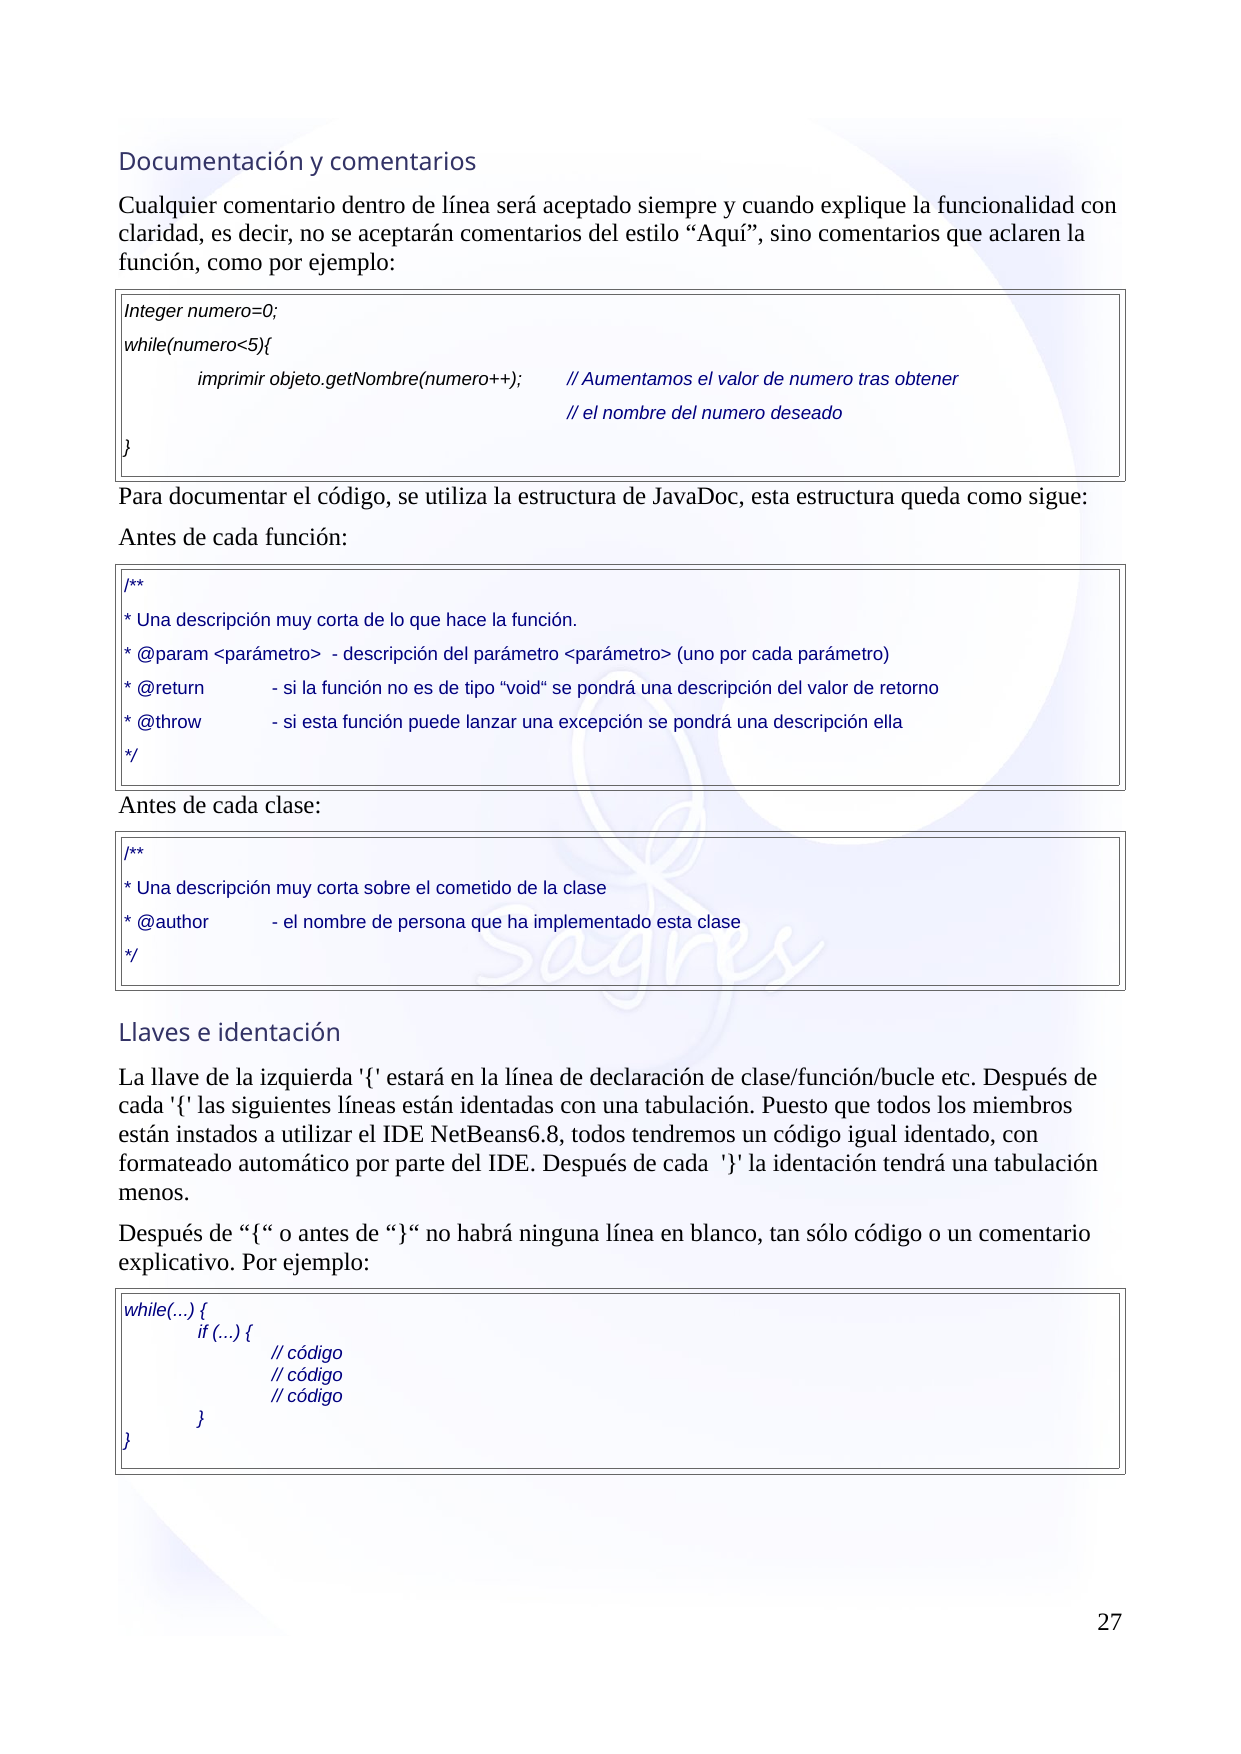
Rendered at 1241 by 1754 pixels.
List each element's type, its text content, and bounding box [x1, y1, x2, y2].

picture [118, 551, 1122, 564]
picture [118, 1205, 1122, 1218]
text Cualquier comentario dentro de línea será aceptado siempre y cuando explique la funcionalidad con claridad, es decir, no se aceptarán comentarios del estilo “Aquí”, sino comentarios que aclaren la función, como por ejemplo: [118, 190, 1122, 276]
picture [118, 118, 1122, 143]
picture [118, 991, 1122, 1015]
text Para documentar el código, se utiliza la estructura de JavaDoc, esta estructura queda como sigue: [118, 482, 1122, 510]
picture [118, 276, 1122, 289]
picture [118, 1275, 1122, 1288]
picture [118, 177, 1122, 190]
subtitle Llaves e identación [118, 1015, 1122, 1049]
text Antes de cada clase: [118, 791, 1122, 819]
table_header while(...) { if (...) { // código // código // código } } [118, 1289, 1122, 1468]
subtitle Documentación y comentarios [118, 143, 1122, 177]
table_header /** * Una descripción muy corta de lo que hace la función. * @param <parámetro> - descripción del parámetro <parámetro> (uno por cada parámetro) * @return - si la función no es de tipo “void“ se pondrá una descripción del valor de retorno * @throw - si esta función puede lanzar una excepción se pondrá una descripción ella */ [118, 565, 1122, 785]
table_header /** * Una descripción muy corta sobre el cometido de la clase * @author - el nombre de persona que ha implementado esta clase */ [118, 832, 1122, 984]
picture [118, 785, 1122, 790]
table_header Integer numero=0; while(numero<5){ imprimir objeto.getNombre(numero++); // Aumentamos el valor de numero tras obtener // el nombre del numero deseado } [118, 290, 1122, 476]
picture [118, 1049, 1122, 1062]
picture [118, 984, 1122, 990]
picture [118, 1475, 1122, 1636]
picture [118, 510, 1122, 522]
picture [118, 1468, 1122, 1474]
picture [118, 819, 1122, 831]
text Antes de cada función: [118, 522, 1122, 551]
text Después de “{“ o antes de “}“ no habrá ninguna línea en blanco, tan sólo código o un comentario explicativo. Por ejemplo: [118, 1218, 1122, 1275]
text La llave de la izquierda '{' estará en la línea de declaración de clase/función/bucle etc. Después de cada '{' las siguientes líneas están identadas con una tabulación. Puesto que todos los miembros están instados a utilizar el IDE NetBeans6.8, todos tendremos un código igual identado, con formateado automático por parte del IDE. Después de cada '}' la identación tendrá una tabulación menos. [118, 1062, 1122, 1205]
picture [118, 476, 1122, 481]
